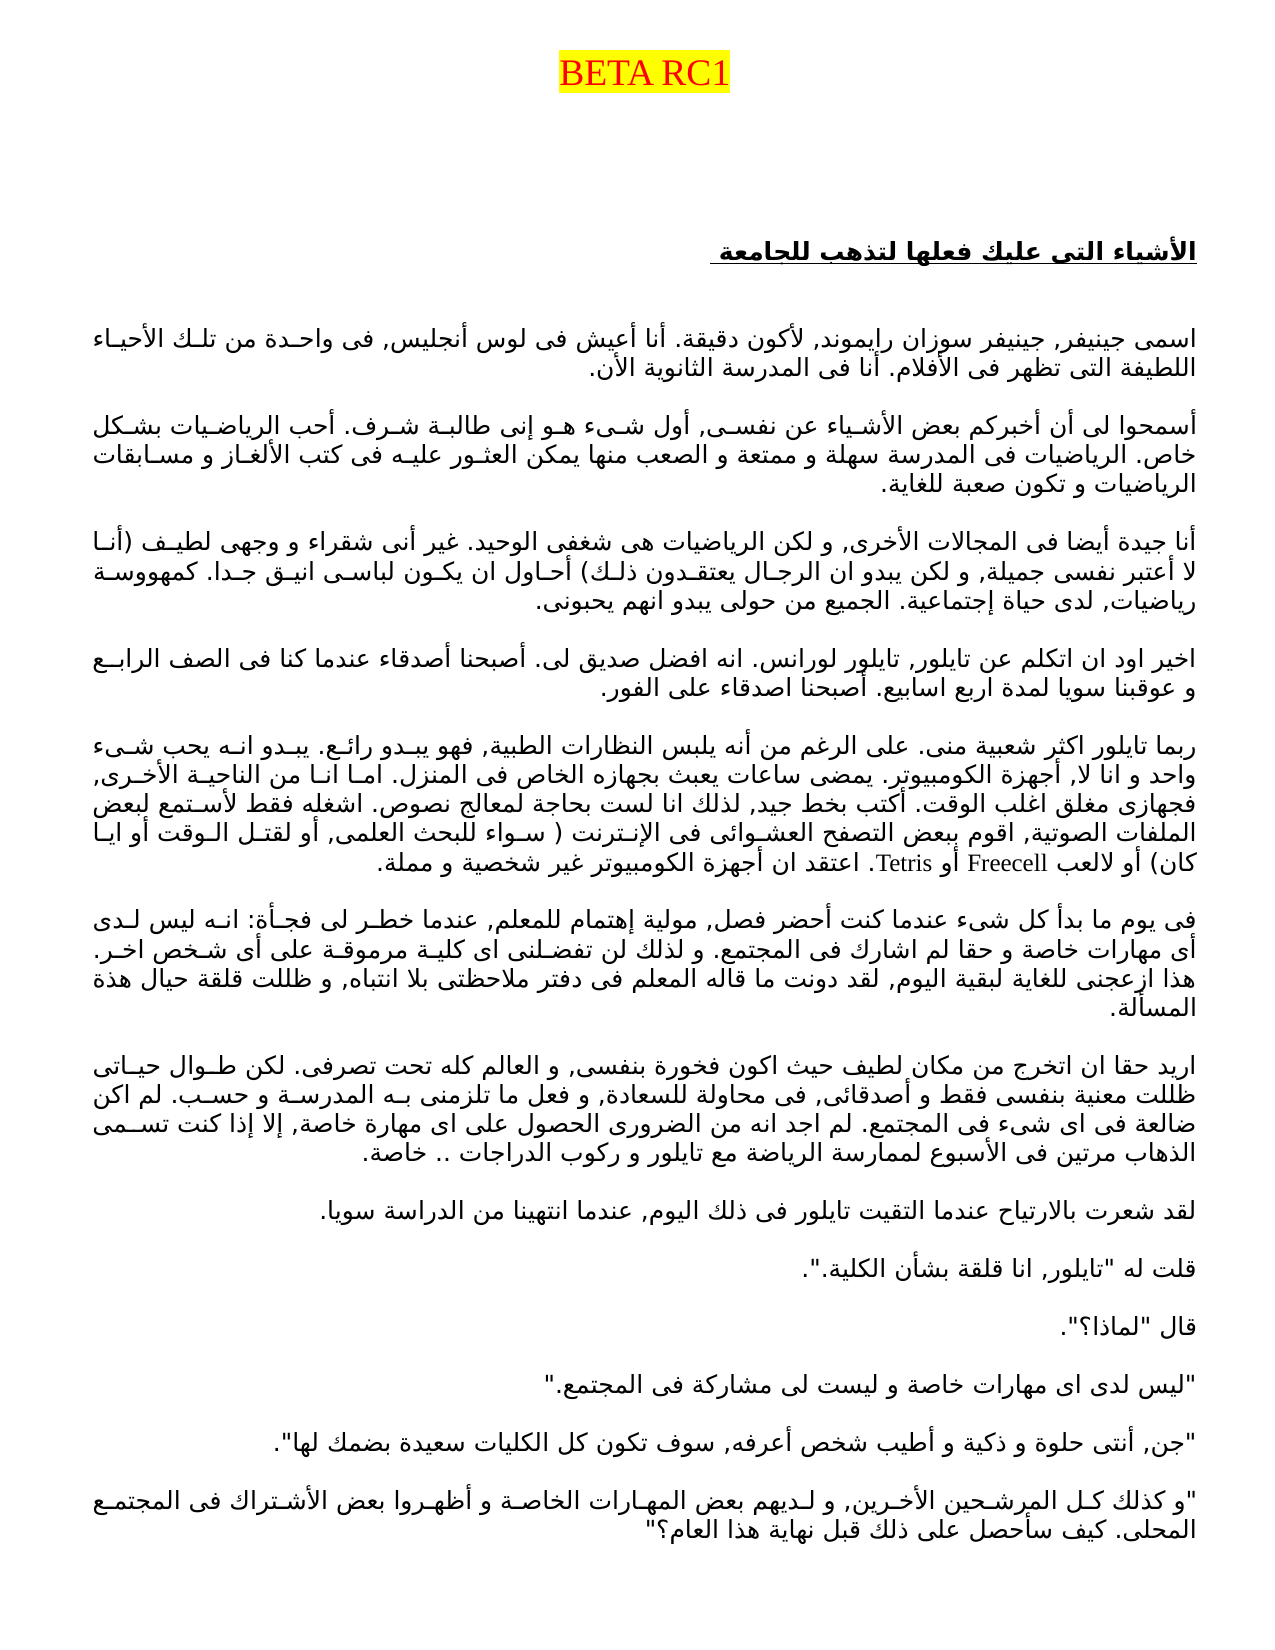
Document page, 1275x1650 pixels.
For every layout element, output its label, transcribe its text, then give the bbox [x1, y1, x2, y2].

text "ليس لدى اى مهارات خاصة و ليست لى مشاركة فى المجتمع." [92, 1370, 1197, 1399]
text فى يوم ما بدأ كل شىء عندما كنت أحضر فصل, مولية إهتمام للمعلم, عندما خطر لى فجأة: انه ليس لدى أى مهارات خاصة و حقا لم اشارك فى المجتمع. و لذلك لن تفضلنى اى كلية مرموقة على أى شخص اخر. هذا ازعجنى للغاية لبقية اليوم, لقد دونت ما قاله المعلم فى دفتر ملاحظتى بلا انتباه, و ظللت قلقة حيال هذة المسألة. [92, 906, 1197, 1022]
text قلت له "تايلور, انا قلقة بشأن الكلية.". [92, 1254, 1197, 1283]
text الأشياء التى عليك فعلها لتذهب للجامعة [92, 238, 1197, 267]
text "و كذلك كل المرشحين الأخرين, و لديهم بعض المهارات الخاصة و أظهروا بعض الأشتراك فى المجتمع المحلى. كيف سأحصل على ذلك قبل نهاية هذا العام؟" [92, 1486, 1197, 1544]
text ربما تايلور اكثر شعبية منى. على الرغم من أنه يلبس النظارات الطبية, فهو يبدو رائع. يبدو انه يحب شىء واحد و انا لا, أجهزة الكومبيوتر. يمضى ساعات يعبث بجهازه الخاص فى المنزل. اما انا من الناحية الأخرى, فجهازى مغلق اغلب الوقت. أكتب بخط جيد, لذلك انا لست بحاجة لمعالج نصوص. اشغله فقط لأستمع لبعض الملفات الصوتية, اقوم ببعض التصفح العشوائى فى الإنترنت ( سواء للبحث العلمى, أو لقتل الوقت أو ايا كان) أو لالعب Freecell أو Tetris. اعتقد ان أجهزة الكومبيوتر غير شخصية و مملة. [92, 731, 1197, 877]
text قال "لماذا؟". [92, 1312, 1197, 1341]
text أسمحوا لى أن أخبركم بعض الأشياء عن نفسى, أول شىء هو إنى طالبة شرف. أحب الرياضيات بشكل خاص. الرياضيات فى المدرسة سهلة و ممتعة و الصعب منها يمكن العثور عليه فى كتب الألغاز و مسابقات الرياضيات و تكون صعبة للغاية. [92, 411, 1197, 499]
text اسمى جينيفر, جينيفر سوزان رايموند, ﻷكون دقيقة. أنا أعيش فى لوس أنجليس, فى واحدة من تلك الأحياء اللطيفة التى تظهر فى الأفلام. أنا فى المدرسة الثانوية الأن. [92, 324, 1197, 383]
text أنا جيدة أيضا فى المجالات الأخرى, و لكن الرياضيات هى شغفى الوحيد. غير أنى شقراء و وجهى لطيف (أنا لا أعتبر نفسى جميلة, و لكن يبدو ان الرجال يعتقدون ذلك) أحاول ان يكون لباسى انيق جدا. كمهووسة رياضيات, لدى حياة إجتماعية. الجميع من حولى يبدو انهم يحبونى. [92, 528, 1197, 615]
text لقد شعرت بالارتياح عندما التقيت تايلور فى ذلك اليوم, عندما انتهينا من الدراسة سويا. [92, 1196, 1197, 1226]
text "جن, أنتى حلوة و ذكية و أطيب شخص أعرفه, سوف تكون كل الكليات سعيدة بضمك لها". [92, 1428, 1197, 1457]
text اريد حقا ان اتخرج من مكان لطيف حيث اكون فخورة بنفسى, و العالم كله تحت تصرفى. لكن طوال حياتى ظللت معنية بنفسى فقط و أصدقائى, فى محاولة للسعادة, و فعل ما تلزمنى به المدرسة و حسب. لم اكن ضالعة فى اى شىء فى المجتمع. لم اجد انه من الضرورى الحصول على اى مهارة خاصة, إلا إذا كنت تسمى الذهاب مرتين فى الأسبوع لممارسة الرياضة مع تايلور و ركوب الدراجات .. خاصة. [92, 1051, 1197, 1168]
text اخير اود ان اتكلم عن تايلور, تايلور لورانس. انه افضل صديق لى. أصبحنا أصدقاء عندما كنا فى الصف الرابع و عوقبنا سويا لمدة اربع اسابيع. أصبحنا اصدقاء على الفور. [92, 644, 1197, 702]
